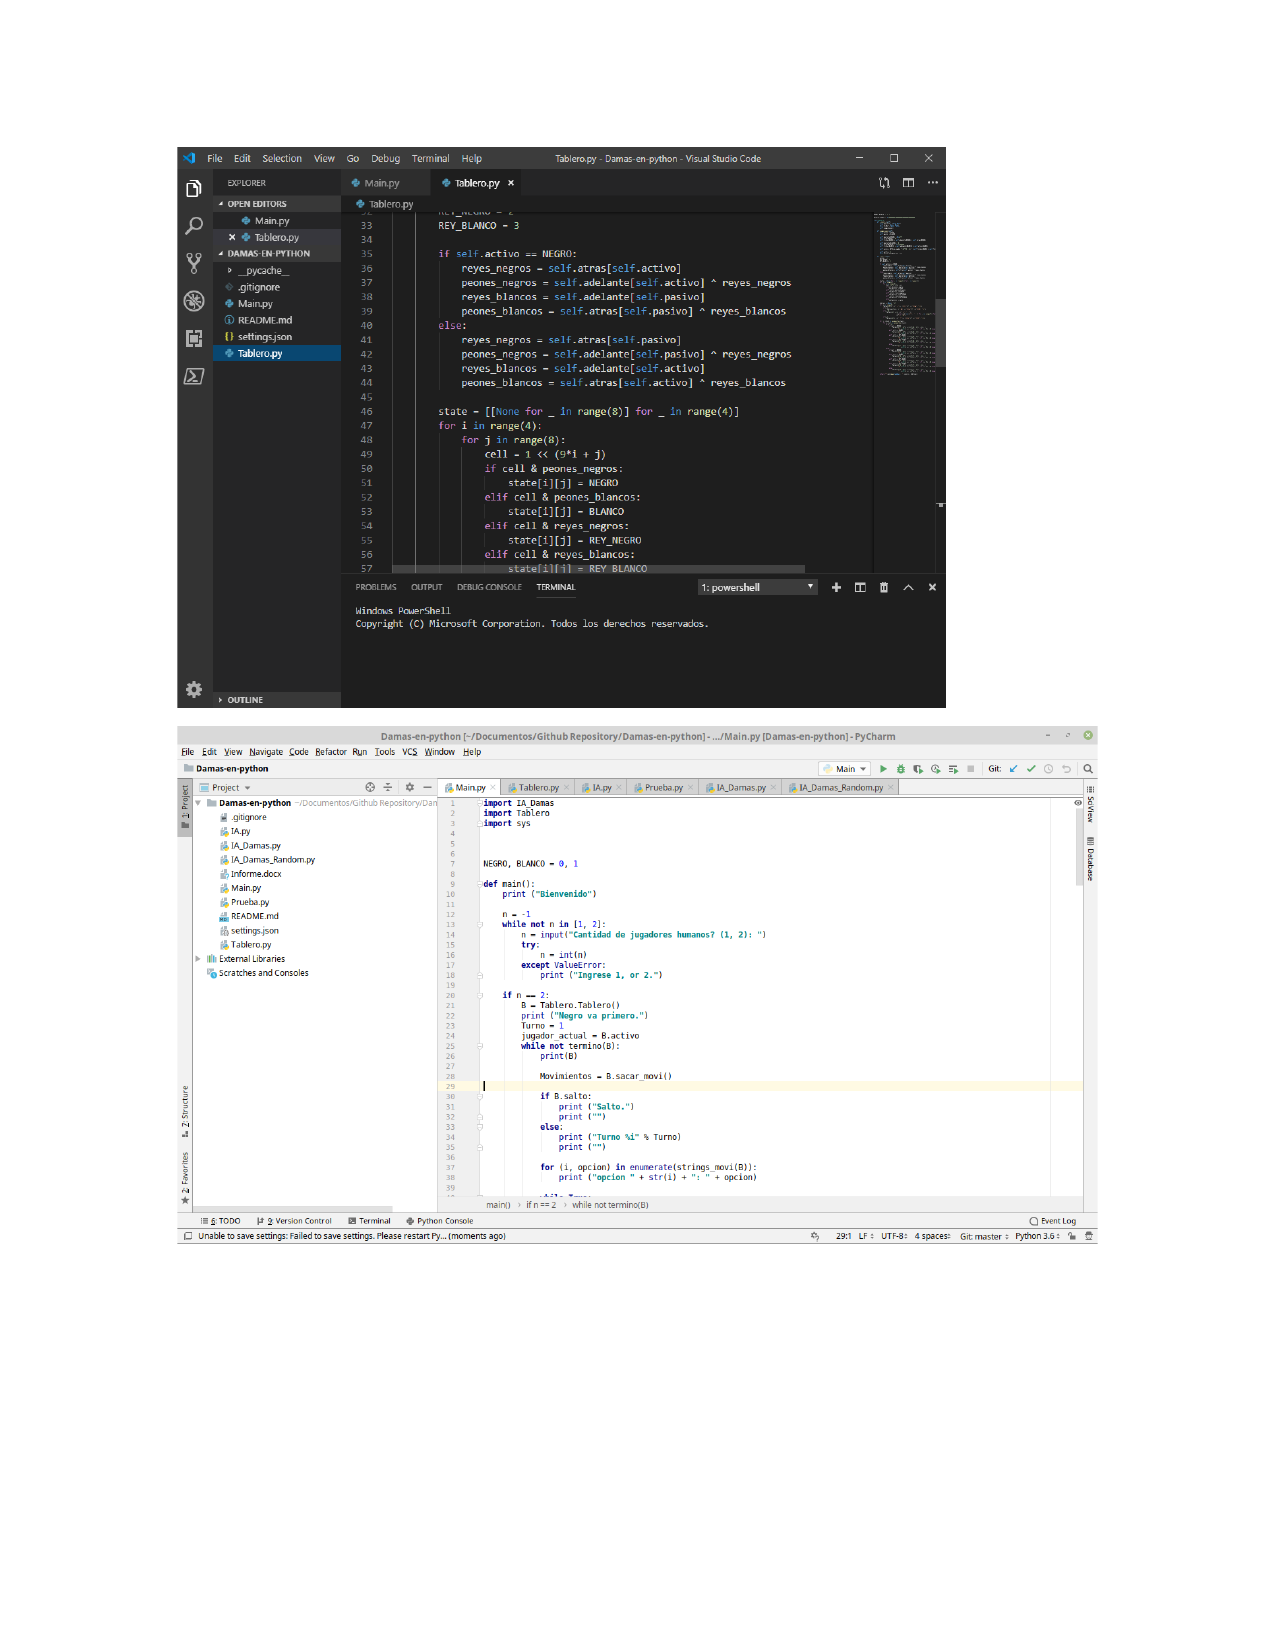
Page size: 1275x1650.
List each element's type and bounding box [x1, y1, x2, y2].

picture [177, 726, 1098, 1244]
picture [177, 147, 948, 708]
